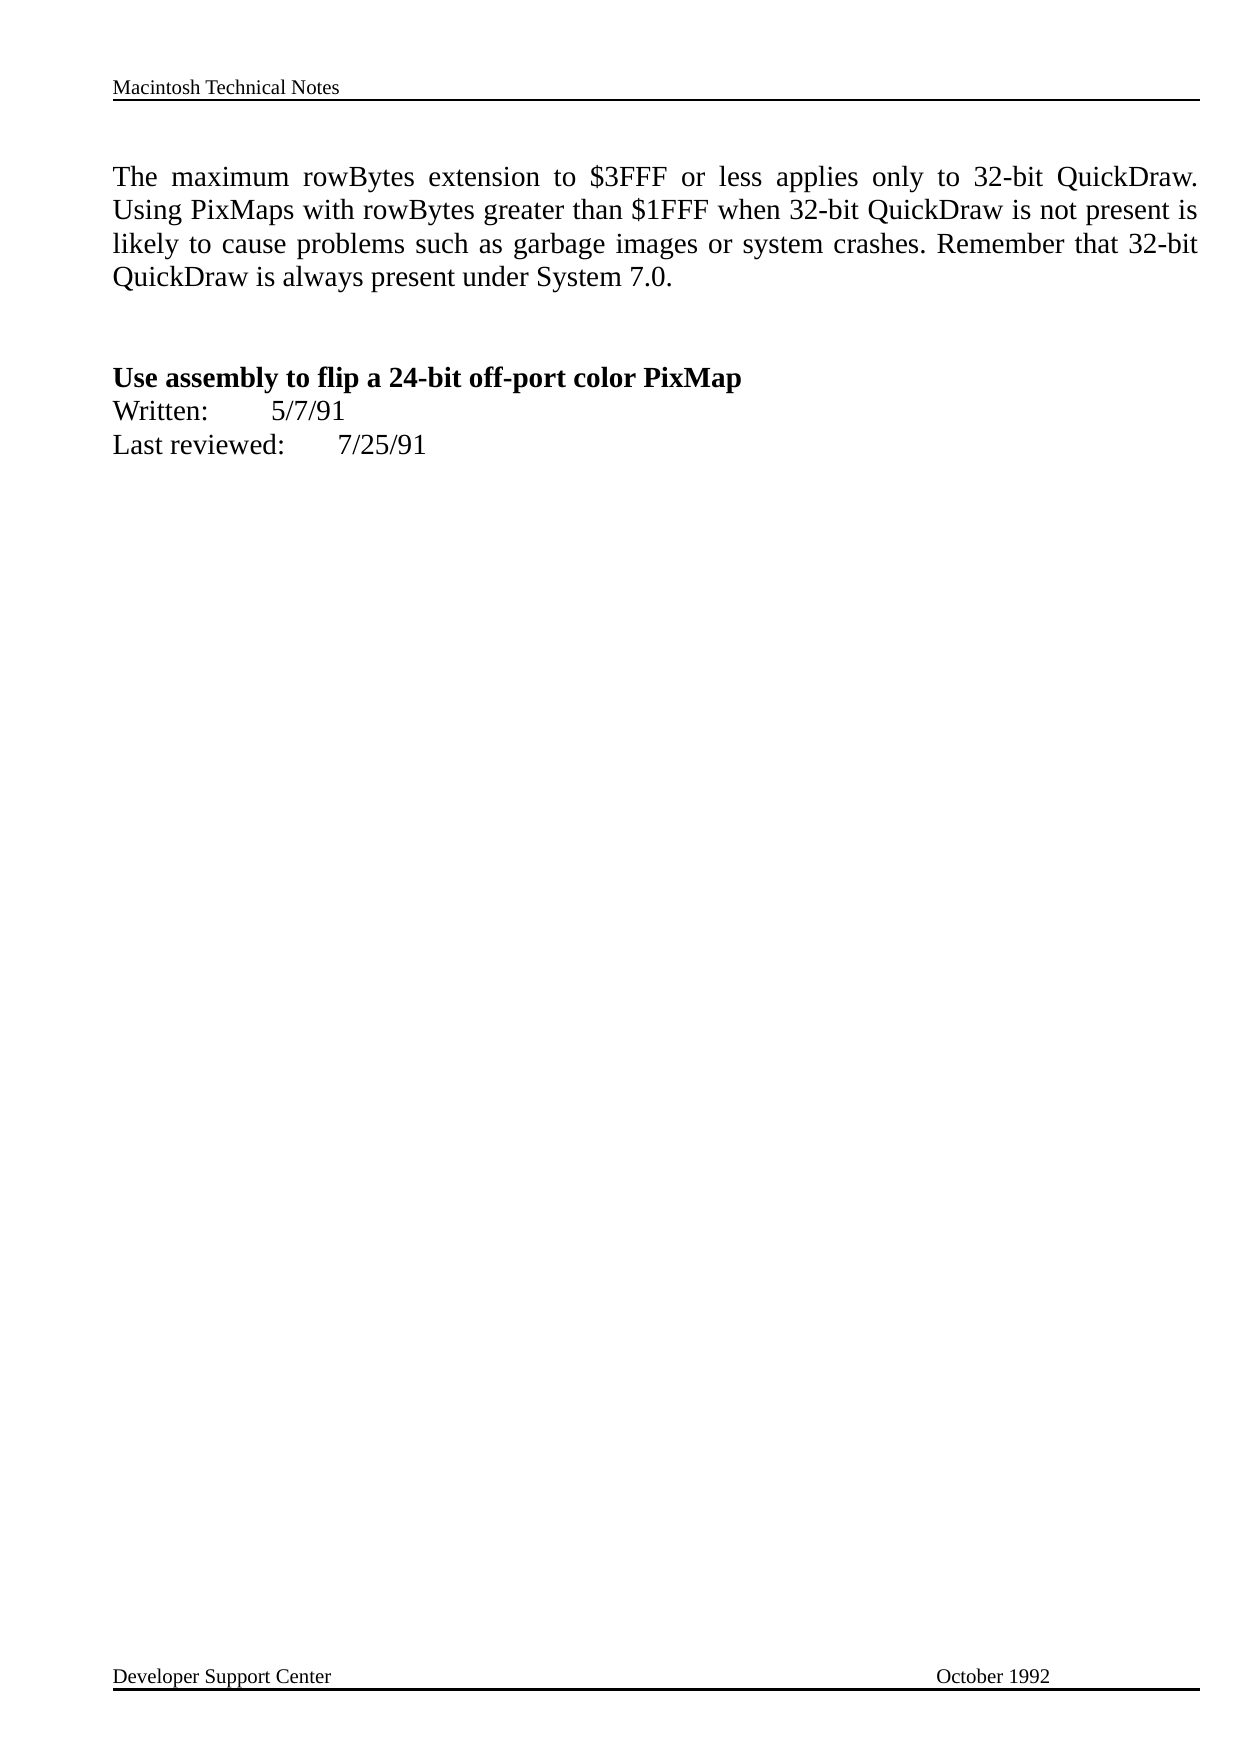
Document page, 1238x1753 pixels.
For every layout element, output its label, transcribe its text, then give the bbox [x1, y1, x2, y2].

text Last reviewed: 7/25/91 [112, 427, 1200, 461]
text The maximum rowBytes extension to $3FFF or less applies only to 32-bit QuickDraw. Using PixMaps with rowBytes greater than $1FFF when 32-bit QuickDraw is not present is likely to cause problems such as garbage images or system crashes. Remember that 32-bit QuickDraw is always present under System 7.0. [112, 159, 1200, 293]
text Written: 5/7/91 [112, 393, 1200, 427]
text Use assembly to flip a 24-bit off-port color PixMap [112, 360, 1200, 393]
